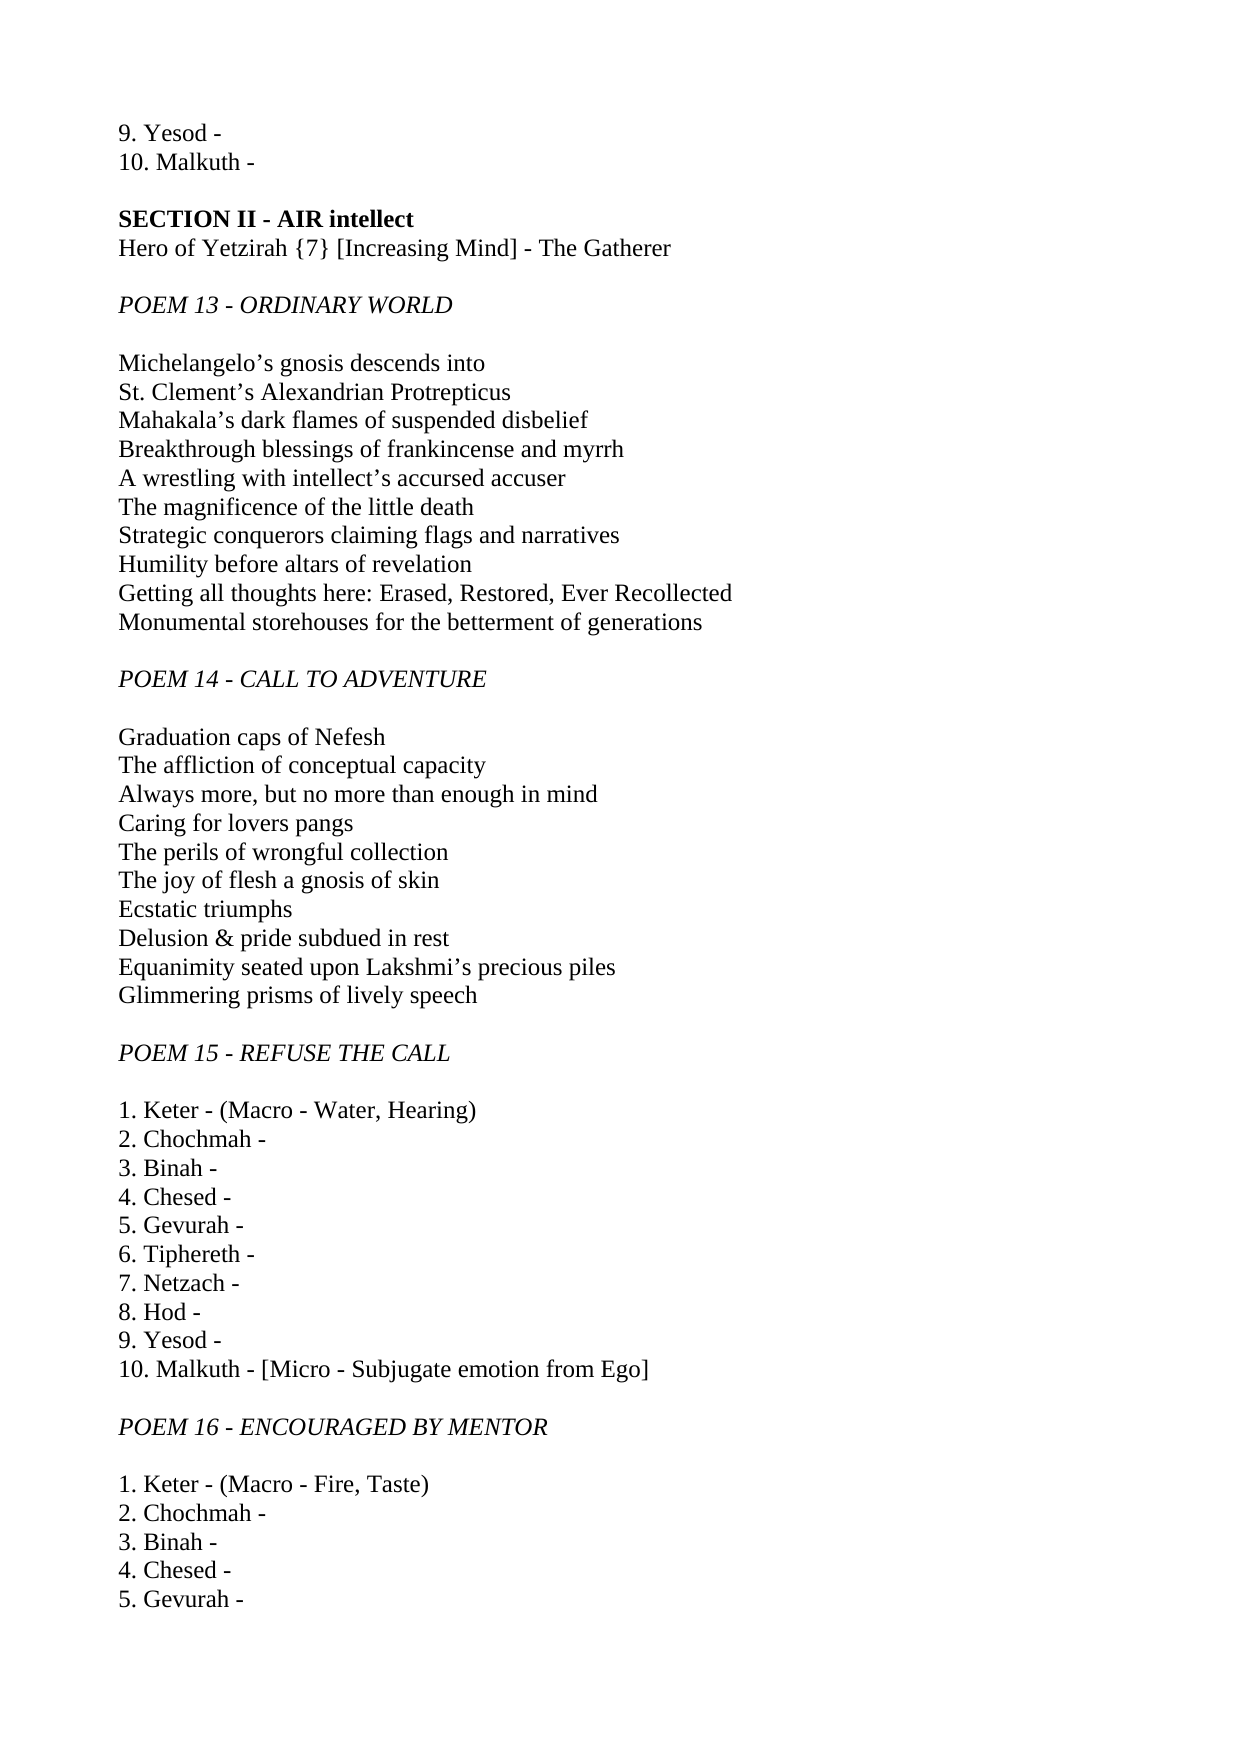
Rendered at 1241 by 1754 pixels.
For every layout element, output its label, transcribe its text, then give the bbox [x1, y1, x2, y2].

text Breakthrough blessings of frankincense and myrrh [118, 434, 1122, 463]
text POEM 16 - ENCOURAGED BY MENTOR [118, 1412, 1122, 1441]
text Mahakala’s dark flames of suspended disbelief [118, 406, 1122, 434]
text 7. Netzach - [118, 1268, 1122, 1297]
text Delusion & pride subdued in rest [118, 923, 1122, 952]
text Caring for lovers pangs [118, 808, 1122, 837]
text Humility before altars of revelation [118, 549, 1122, 578]
text 1. Keter - (Macro - Water, Hearing) [118, 1096, 1122, 1124]
text 2. Chochmah - [118, 1498, 1122, 1527]
text Graduation caps of Nefesh [118, 722, 1122, 751]
text St. Clement’s Alexandrian Protrepticus [118, 377, 1122, 406]
text SECTION II - AIR intellect [118, 204, 1122, 233]
text Equanimity seated upon Lakshmi’s precious piles [118, 952, 1122, 981]
text Hero of Yetzirah {7} [Increasing Mind] - The Gatherer [118, 233, 1122, 262]
text 4. Chesed - [118, 1556, 1122, 1584]
text 8. Hod - [118, 1297, 1122, 1326]
text 10. Malkuth - [118, 147, 1122, 176]
text 4. Chesed - [118, 1182, 1122, 1211]
text 10. Malkuth - [Micro - Subjugate emotion from Ego] [118, 1354, 1122, 1383]
text POEM 14 - CALL TO ADVENTURE [118, 664, 1122, 693]
text 9. Yesod - [118, 1326, 1122, 1354]
text The joy of flesh a gnosis of skin [118, 866, 1122, 894]
text Glimmering prisms of lively speech [118, 981, 1122, 1009]
text 5. Gevurah - [118, 1211, 1122, 1239]
text Monumental storehouses for the betterment of generations [118, 607, 1122, 636]
text 9. Yesod - [118, 118, 1122, 147]
text Michelangelo’s gnosis descends into [118, 348, 1122, 377]
text POEM 15 - REFUSE THE CALL [118, 1038, 1122, 1067]
text 3. Binah - [118, 1527, 1122, 1556]
text The affliction of conceptual capacity [118, 751, 1122, 779]
text 5. Gevurah - [118, 1584, 1122, 1613]
text Getting all thoughts here: Erased, Restored, Ever Recollected [118, 578, 1122, 607]
text 2. Chochmah - [118, 1124, 1122, 1153]
text POEM 13 - ORDINARY WORLD [118, 291, 1122, 319]
text Always more, but no more than enough in mind [118, 779, 1122, 808]
text 1. Keter - (Macro - Fire, Taste) [118, 1469, 1122, 1498]
text The magnificence of the little death [118, 492, 1122, 521]
text A wrestling with intellect’s accursed accuser [118, 463, 1122, 492]
text Strategic conquerors claiming flags and narratives [118, 521, 1122, 549]
text Ecstatic triumphs [118, 894, 1122, 923]
text 6. Tiphereth - [118, 1239, 1122, 1268]
text 3. Binah - [118, 1153, 1122, 1182]
text The perils of wrongful collection [118, 837, 1122, 866]
